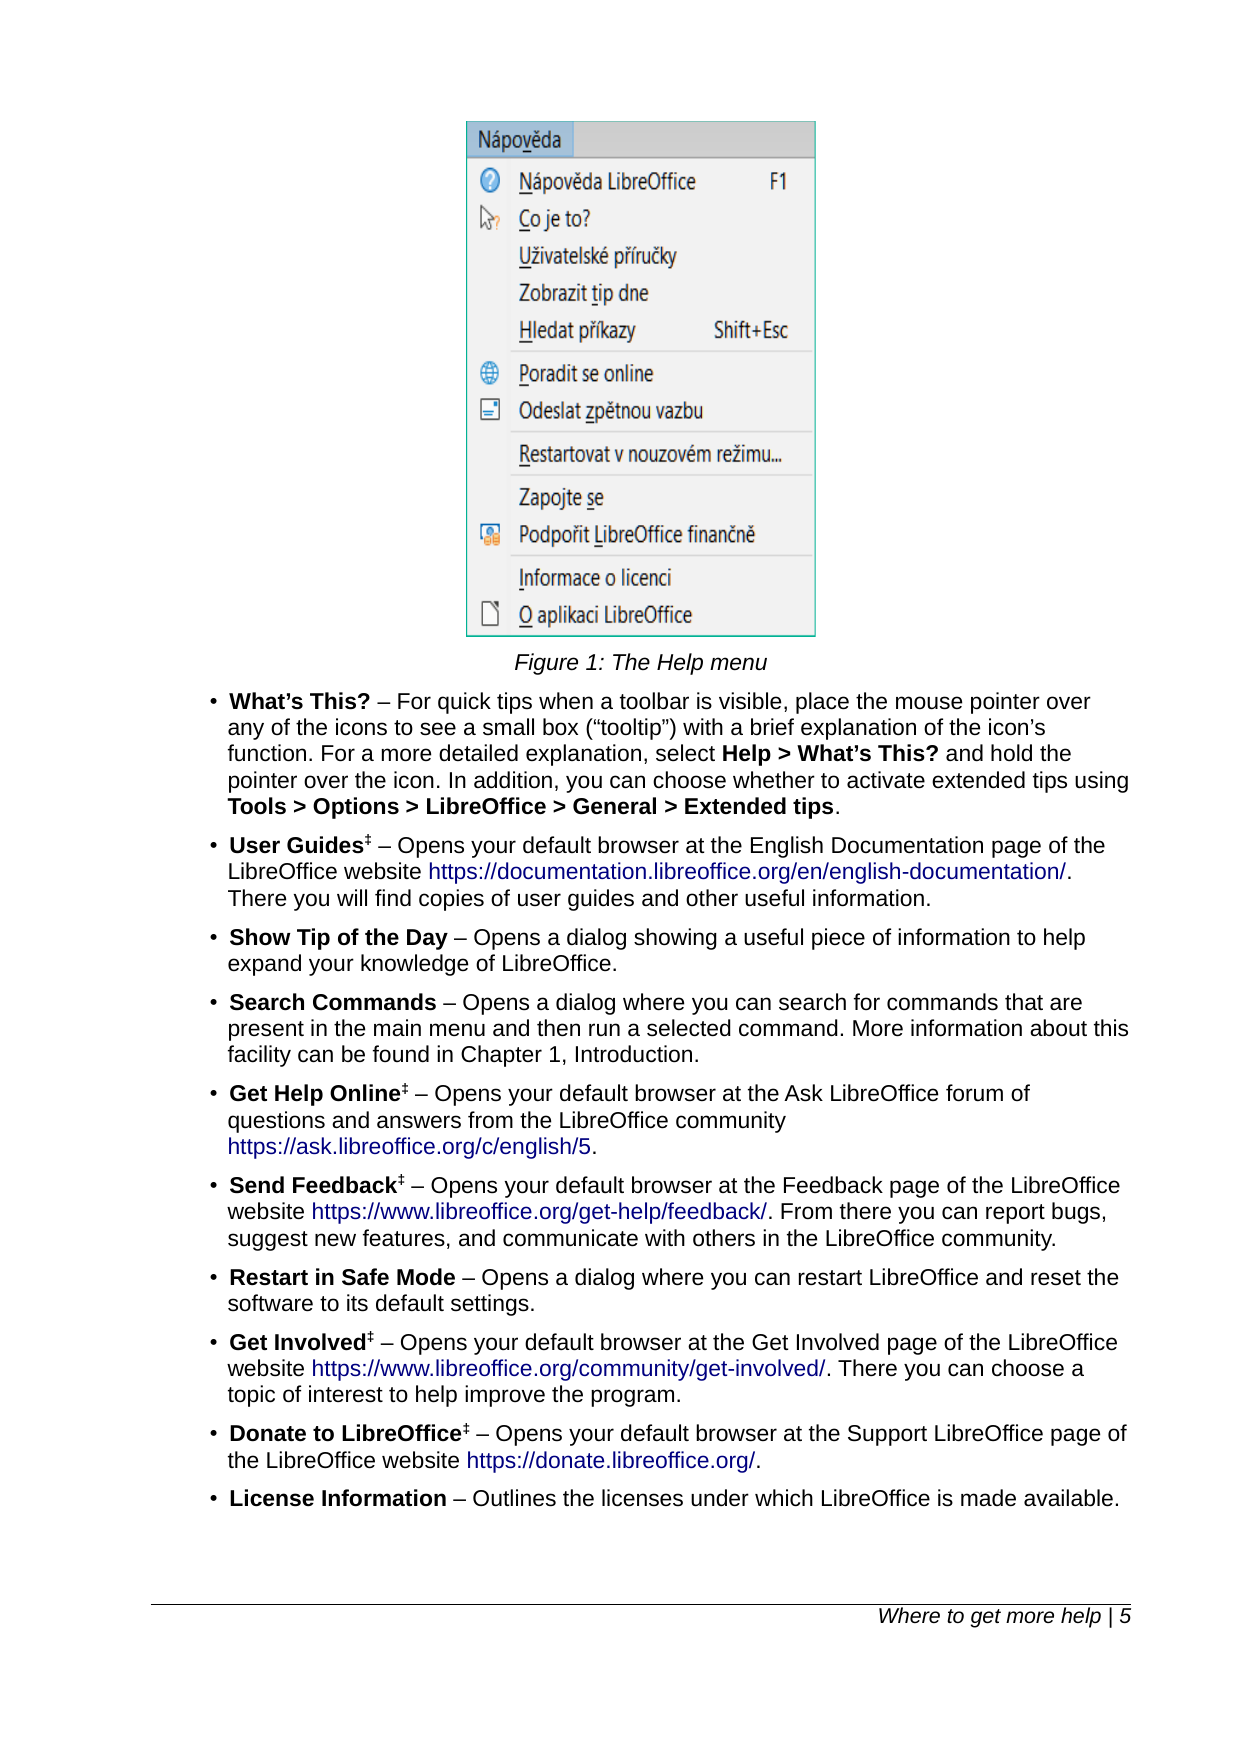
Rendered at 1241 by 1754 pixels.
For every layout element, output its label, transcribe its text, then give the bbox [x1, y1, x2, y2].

list Get Help Online‡ – Opens your default browser at the Ask LibreOffice forum of questions and answers from the LibreOffice community https://ask.libreoffice.org/c/english/5. [209, 1080, 1131, 1159]
list Restart in Safe Mode – Opens a dialog where you can restart LibreOffice and reset the software to its default settings. [209, 1263, 1131, 1316]
text Figure 1: The Help menu [466, 649, 816, 675]
list User Guides‡ – Opens your default browser at the English Documentation page of the LibreOffice website https://documentation.libreoffice.org/en/english-documentation/. There you will find copies of user guides and other useful information. [209, 832, 1131, 911]
list Search Commands – Opens a dialog where you can search for commands that are present in the main menu and then run a selected command. More information about this facility can be found in Chapter 1, Introduction. [209, 989, 1131, 1068]
list What’s This? – For quick tips when a toolbar is visible, place the mouse pointer over any of the icons to see a small box (“tooltip”) with a brief explanation of the icon’s function. For a more detailed explanation, select Help > What’s This? and hold the pointer over the icon. In addition, you can choose whether to activate extended tips using Tools > Options > LibreOffice > General > Extended tips. [209, 688, 1131, 819]
list Donate to LibreOffice‡ – Opens your default browser at the Support LibreOffice page of the LibreOffice website https://donate.libreoffice.org/. [209, 1420, 1131, 1473]
list Get Involved‡ – Opens your default browser at the Get Involved page of the LibreOffice website https://www.libreoffice.org/community/get-involved/. There you can choose a topic of interest to help improve the program. [209, 1329, 1131, 1408]
list Send Feedback‡ – Opens your default browser at the Feedback page of the LibreOffice website https://www.libreoffice.org/get-help/feedback/. From there you can report bugs, suggest new features, and communicate with others in the LibreOffice community. [209, 1172, 1131, 1251]
list License Information – Outlines the licenses under which LibreOffice is made available. [209, 1485, 1131, 1512]
picture [466, 121, 816, 637]
list Show Tip of the Day – Opens a dialog showing a useful piece of information to help expand your knowledge of LibreOffice. [209, 923, 1131, 976]
